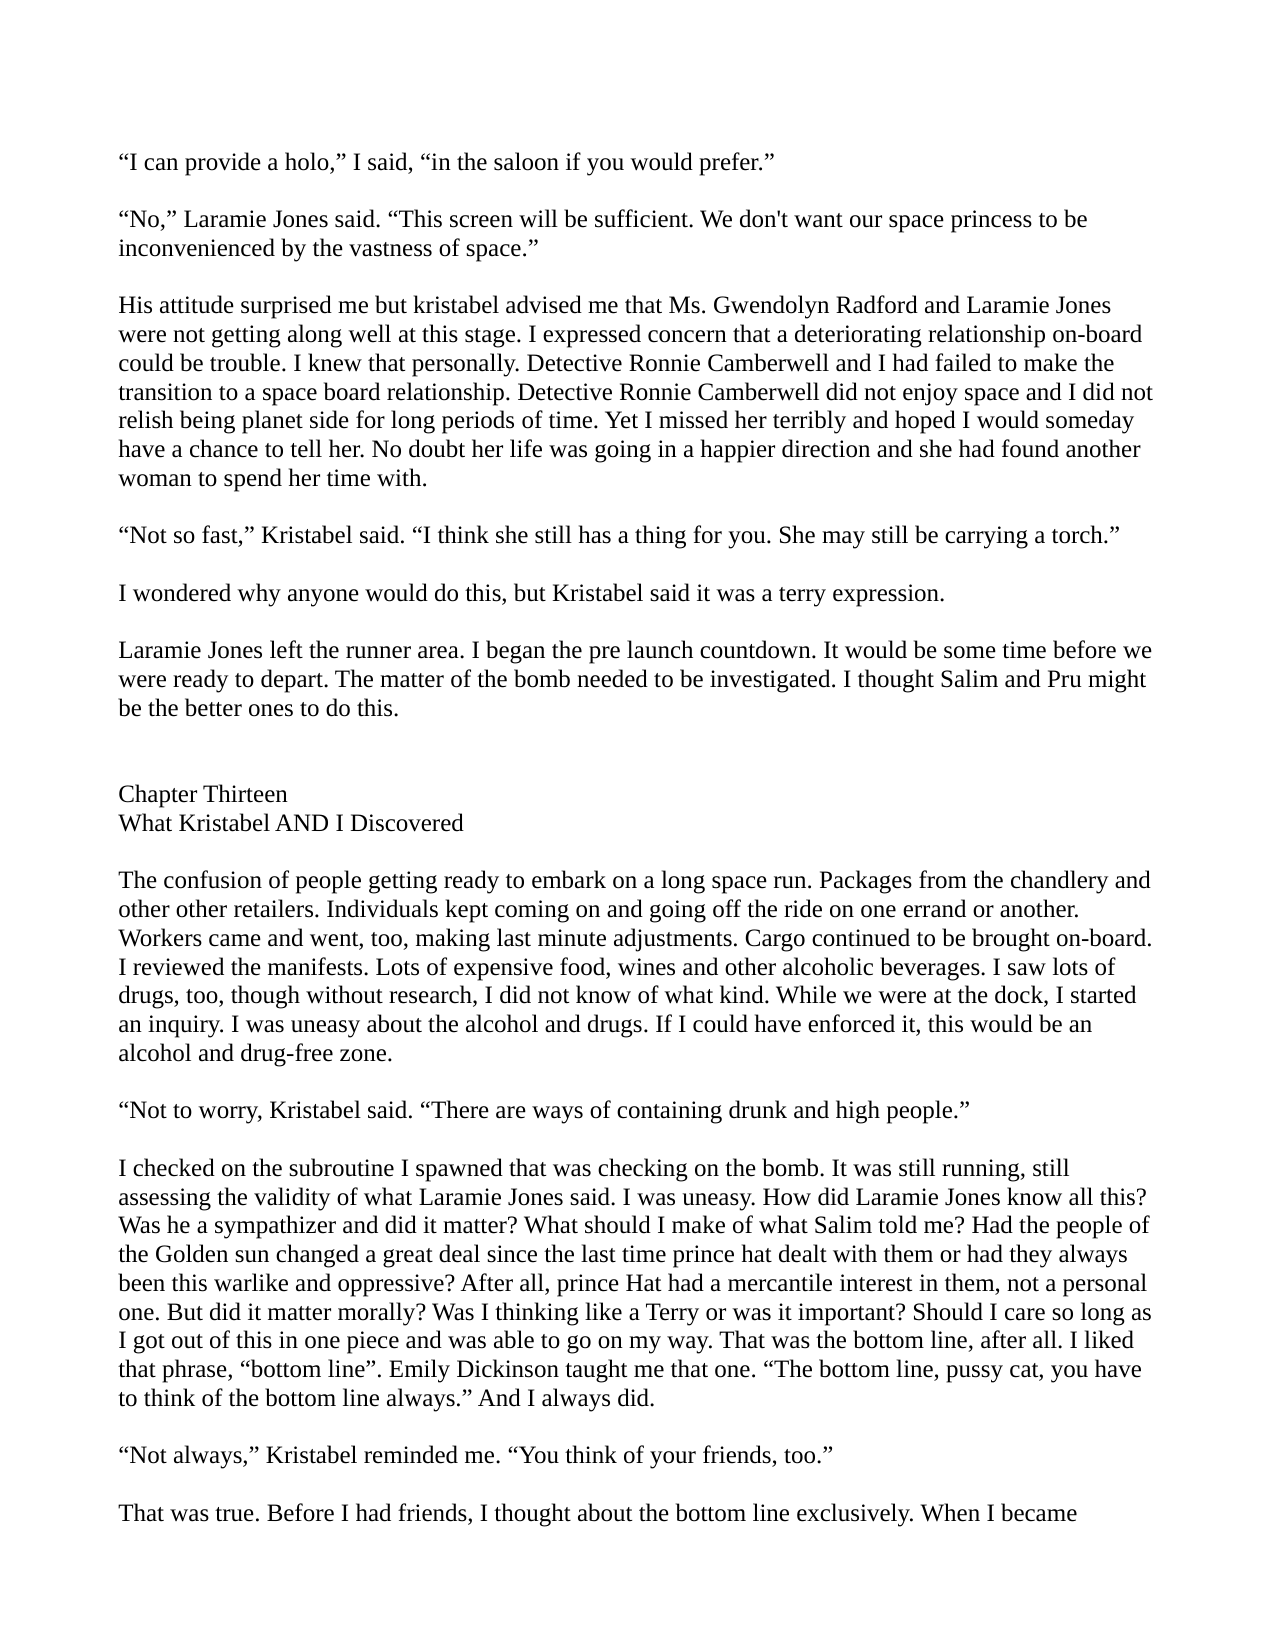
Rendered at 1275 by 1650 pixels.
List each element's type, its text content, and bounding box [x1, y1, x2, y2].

text “No,” Laramie Jones said. “This screen will be sufficient. We don't want our space princess to be inconvenienced by the vastness of space.” [118, 204, 1157, 262]
text “Not so fast,” Kristabel said. “I think she still has a thing for you. She may still be carrying a torch.” [118, 521, 1157, 549]
text The confusion of people getting ready to embark on a long space run. Packages from the chandlery and other other retailers. Individuals kept coming on and going off the ride on one errand or another. Workers came and went, too, making last minute adjustments. Cargo continued to be brought on-board. I reviewed the manifests. Lots of expensive food, wines and other alcoholic beverages. I saw lots of drugs, too, though without research, I did not know of what kind. While we were at the dock, I started an inquiry. I was uneasy about the alcohol and drugs. If I could have enforced it, this would be an alcohol and drug-free zone. [118, 866, 1157, 1067]
text His attitude surprised me but kristabel advised me that Ms. Gwendolyn Radford and Laramie Jones were not getting along well at this stage. I expressed concern that a deteriorating relationship on-board could be trouble. I knew that personally. Detective Ronnie Camberwell and I had failed to make the transition to a space board relationship. Detective Ronnie Camberwell did not enjoy space and I did not relish being planet side for long periods of time. Yet I missed her terribly and hoped I would someday have a chance to tell her. No doubt her life was going in a happier direction and she had found another woman to spend her time with. [118, 291, 1157, 492]
text “I can provide a holo,” I said, “in the saloon if you would prefer.” [118, 147, 1157, 176]
text That was true. Before I had friends, I thought about the bottom line exclusively. When I became [118, 1498, 1157, 1527]
text I wondered why anyone would do this, but Kristabel said it was a terry expression. [118, 578, 1157, 607]
text “Not to worry, Kristabel said. “There are ways of containing drunk and high people.” [118, 1096, 1157, 1124]
text I checked on the subroutine I spawned that was checking on the bomb. It was still running, still assessing the validity of what Laramie Jones said. I was uneasy. How did Laramie Jones know all this? Was he a sympathizer and did it matter? What should I make of what Salim told me? Had the people of the Golden sun changed a great deal since the last time prince hat dealt with them or had they always been this warlike and oppressive? After all, prince Hat had a mercantile interest in them, not a personal one. But did it matter morally? Was I thinking like a Terry or was it important? Should I care so long as I got out of this in one piece and was able to go on my way. That was the bottom line, after all. I liked that phrase, “bottom line”. Emily Dickinson taught me that one. “The bottom line, pussy cat, you have to think of the bottom line always.” And I always did. [118, 1153, 1157, 1412]
text “Not always,” Kristabel reminded me. “You think of your friends, too.” [118, 1441, 1157, 1469]
text What Kristabel AND I Discovered [118, 808, 1157, 837]
text Laramie Jones left the runner area. I began the pre launch countdown. It would be some time before we were ready to depart. The matter of the bomb needed to be investigated. I thought Salim and Pru might be the better ones to do this. [118, 636, 1157, 722]
text Chapter Thirteen [118, 779, 1157, 808]
